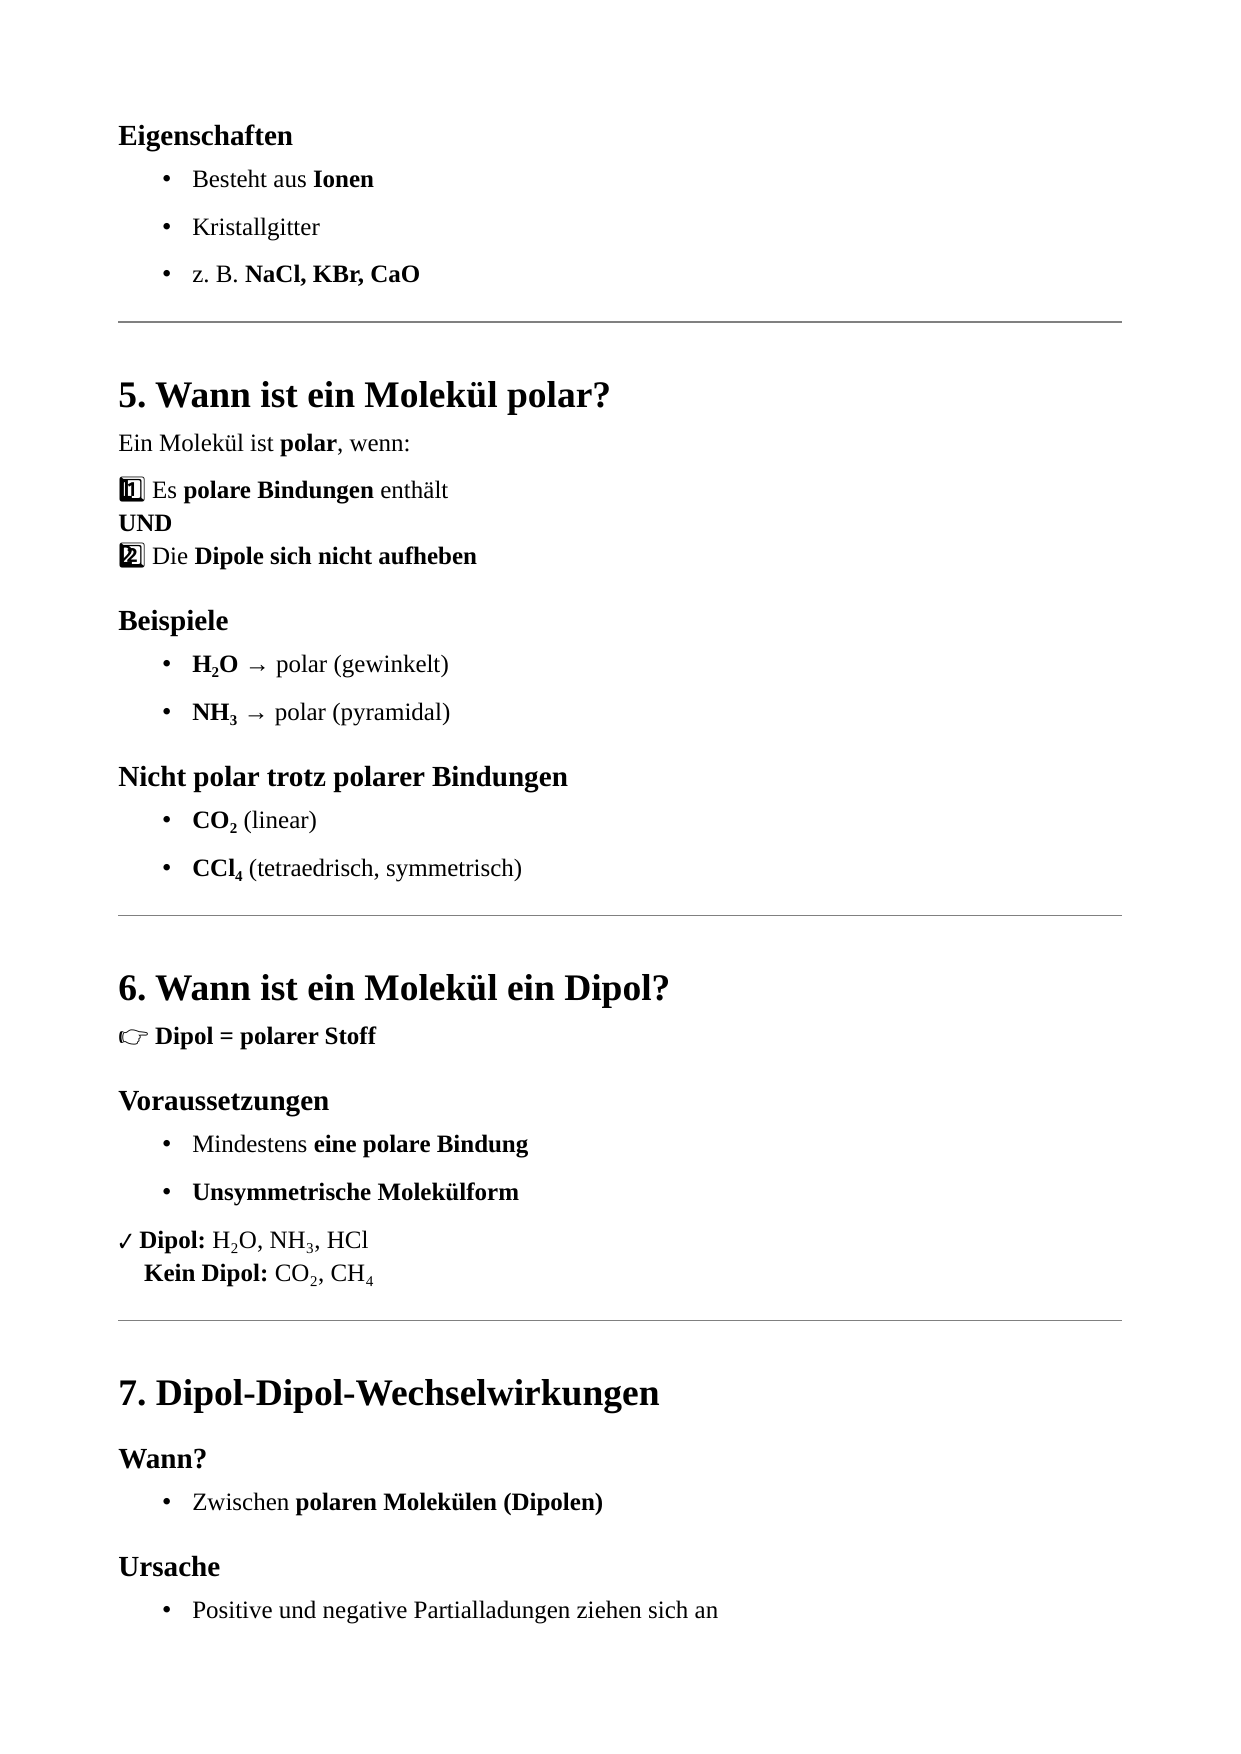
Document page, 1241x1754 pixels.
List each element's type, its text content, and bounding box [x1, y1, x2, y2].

text 1️⃣ Es polare Bindungen enthält UND 2️⃣ Die Dipole sich nicht aufheben [118, 475, 1122, 570]
text ✔ Dipol: H₂O, NH₃, HCl ❌ Kein Dipol: CO₂, CH₄ [118, 1225, 1122, 1287]
subtitle 6. Wann ist ein Molekül ein Dipol? [118, 966, 1122, 1009]
text Ein Molekül ist polar, wenn: [118, 428, 1122, 456]
text 👉 Dipol = polarer Stoff [118, 1021, 1122, 1050]
subtitle Ursache [118, 1549, 1122, 1582]
subtitle Voraussetzungen [118, 1083, 1122, 1117]
subtitle Nicht polar trotz polarer Bindungen [118, 759, 1122, 793]
list Zwischen polaren Molekülen (Dipolen) [162, 1487, 1122, 1516]
list Besteht aus Ionen [162, 164, 1122, 193]
subtitle 5. Wann ist ein Molekül polar? [118, 372, 1122, 415]
subtitle Beispiele [118, 603, 1122, 637]
list H₂O → polar (gewinkelt) [162, 649, 1122, 678]
list CCl₄ (tetraedrisch, symmetrisch) [162, 853, 1122, 882]
list NH₃ → polar (pyramidal) [162, 697, 1122, 726]
list z. B. NaCl, KBr, CaO [162, 259, 1122, 288]
subtitle Eigenschaften [118, 118, 1122, 152]
list Kristallgitter [162, 212, 1122, 241]
list Mindestens eine polare Bindung [162, 1129, 1122, 1158]
subtitle Wann? [118, 1441, 1122, 1474]
list Positive und negative Partialladungen ziehen sich an [162, 1595, 1122, 1624]
list Unsymmetrische Molekülform [162, 1177, 1122, 1206]
list CO₂ (linear) [162, 805, 1122, 834]
subtitle 7. Dipol-Dipol-Wechselwirkungen [118, 1371, 1122, 1414]
